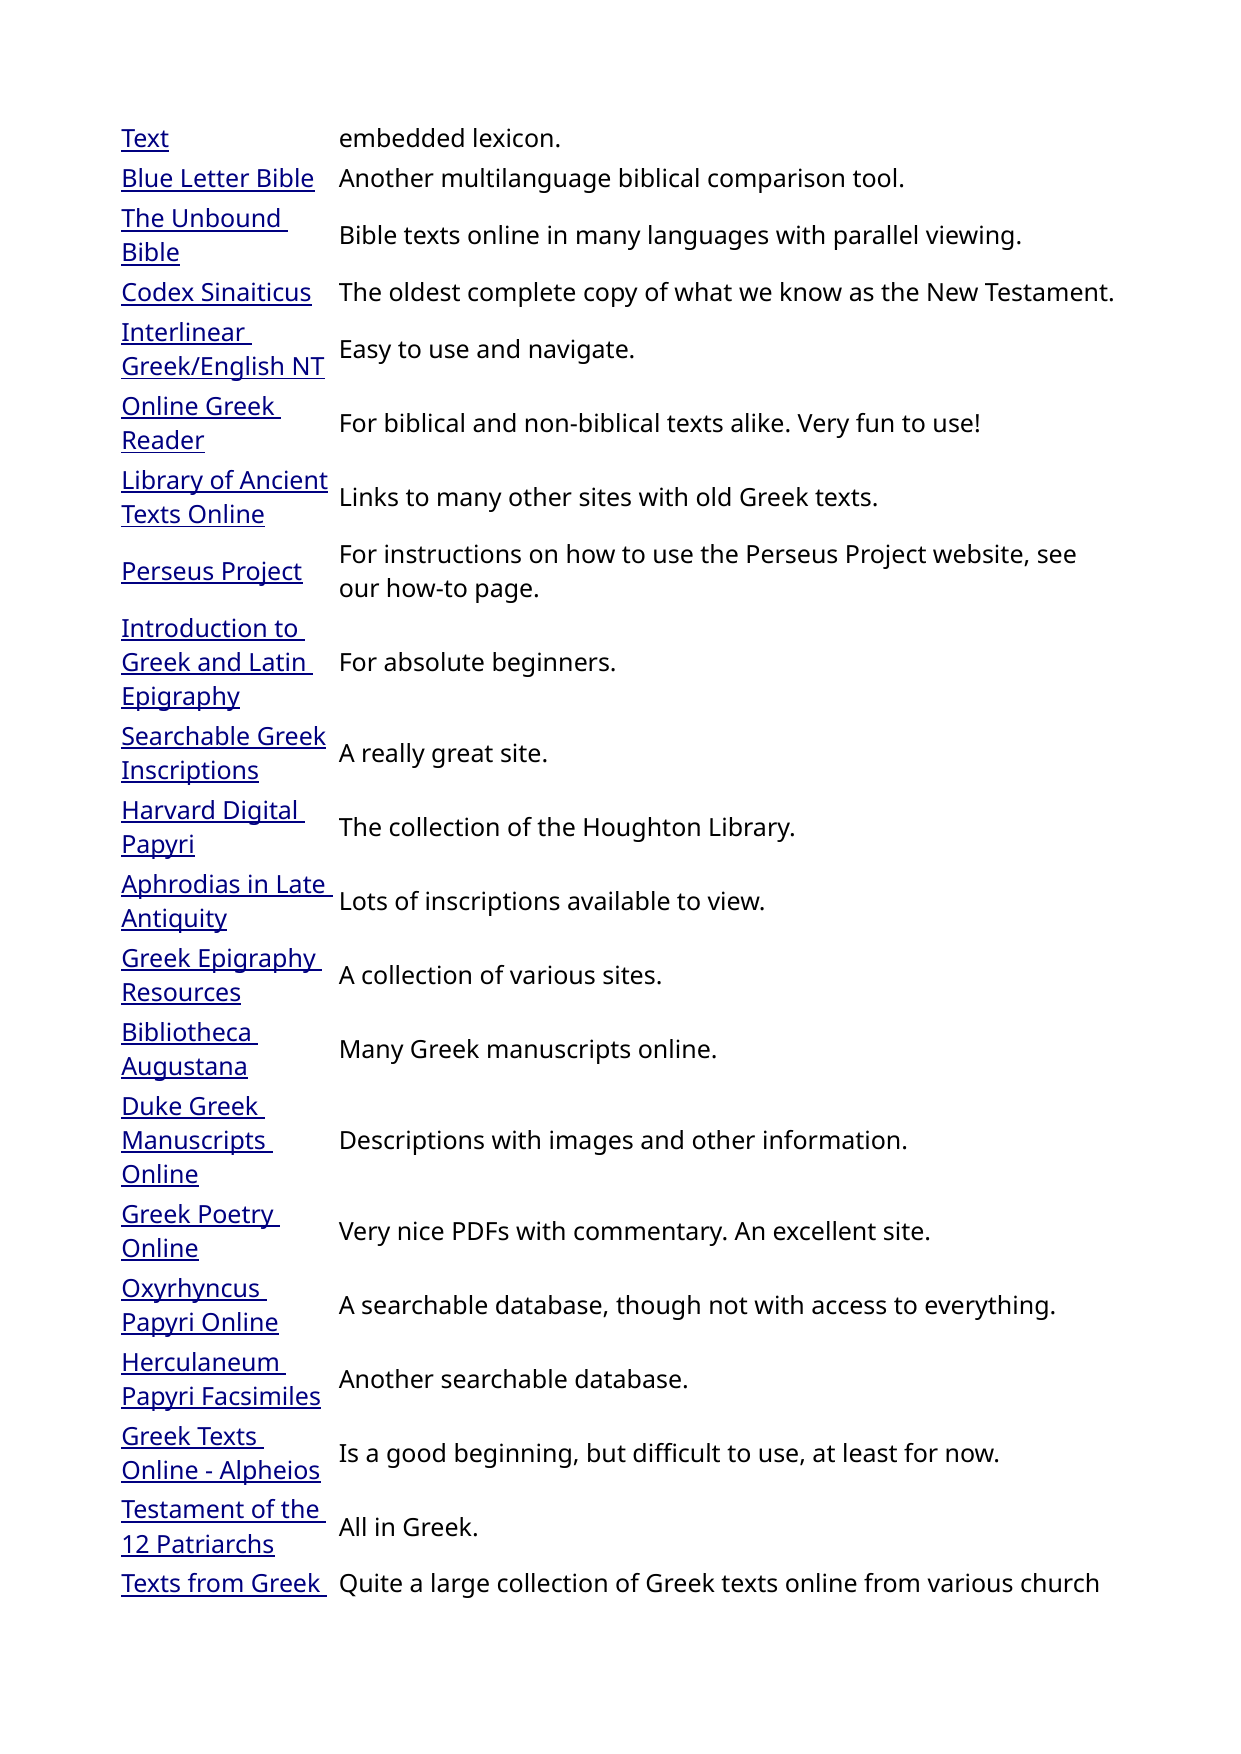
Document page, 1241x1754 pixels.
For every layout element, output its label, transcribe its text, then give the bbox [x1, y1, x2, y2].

table_cell For biblical and non-biblical texts alike. Very fun to use! [336, 386, 1122, 460]
table_cell Text [118, 118, 336, 158]
table_cell embedded lexicon. [336, 118, 1122, 158]
table_cell Bibliotheca Augustana [118, 1011, 336, 1085]
table_cell Online Greek Reader [118, 386, 336, 460]
table_cell Descriptions with images and other information. [336, 1085, 1122, 1193]
table_cell The collection of the Houghton Library. [336, 790, 1122, 863]
table_cell All in Greek. [336, 1489, 1122, 1563]
table_cell A searchable database, though not with access to everything. [336, 1268, 1122, 1341]
table_cell Another searchable database. [336, 1341, 1122, 1415]
table_cell For absolute beginners. [336, 608, 1122, 716]
table_cell Lots of inscriptions available to view. [336, 864, 1122, 937]
table_cell For instructions on how to use the Perseus Project website, see our how-to page. [336, 534, 1122, 608]
table_cell A really great site. [336, 716, 1122, 789]
table_cell Bible texts online in many languages with parallel viewing. [336, 198, 1122, 272]
table_cell Testament of the 12 Patriarchs [118, 1489, 336, 1563]
table_cell Oxyrhyncus Papyri Online [118, 1268, 336, 1341]
table_cell Searchable Greek Inscriptions [118, 716, 336, 789]
table_cell Blue Letter Bible [118, 158, 336, 198]
table_cell Codex Sinaiticus [118, 272, 336, 312]
table_cell Aphrodias in Late Antiquity [118, 864, 336, 937]
table_cell Very nice PDFs with commentary. An excellent site. [336, 1194, 1122, 1267]
table_cell Duke Greek Manuscripts Online [118, 1085, 336, 1193]
table_cell A collection of various sites. [336, 938, 1122, 1011]
table_cell Texts from Greek [118, 1563, 336, 1603]
table_cell Greek Poetry Online [118, 1194, 336, 1267]
table_cell The oldest complete copy of what we know as the New Testament. [336, 272, 1122, 312]
table_cell Greek Epigraphy Resources [118, 938, 336, 1011]
table_cell The Unbound Bible [118, 198, 336, 272]
table_cell Harvard Digital Papyri [118, 790, 336, 863]
table_cell Herculaneum Papyri Facsimiles [118, 1341, 336, 1415]
table_cell Introduction to Greek and Latin Epigraphy [118, 608, 336, 716]
table_cell Easy to use and navigate. [336, 312, 1122, 386]
table_cell Interlinear Greek/English NT [118, 312, 336, 386]
table_cell Greek Texts Online - Alpheios [118, 1415, 336, 1489]
table_cell Quite a large collection of Greek texts online from various church [336, 1563, 1122, 1603]
table_cell Another multilanguage biblical comparison tool. [336, 158, 1122, 198]
table_cell Many Greek manuscripts online. [336, 1011, 1122, 1085]
table_cell Is a good beginning, but difficult to use, at least for now. [336, 1415, 1122, 1489]
table_cell Library of Ancient Texts Online [118, 460, 336, 534]
table_cell Links to many other sites with old Greek texts. [336, 460, 1122, 534]
table_cell Perseus Project [118, 534, 336, 608]
